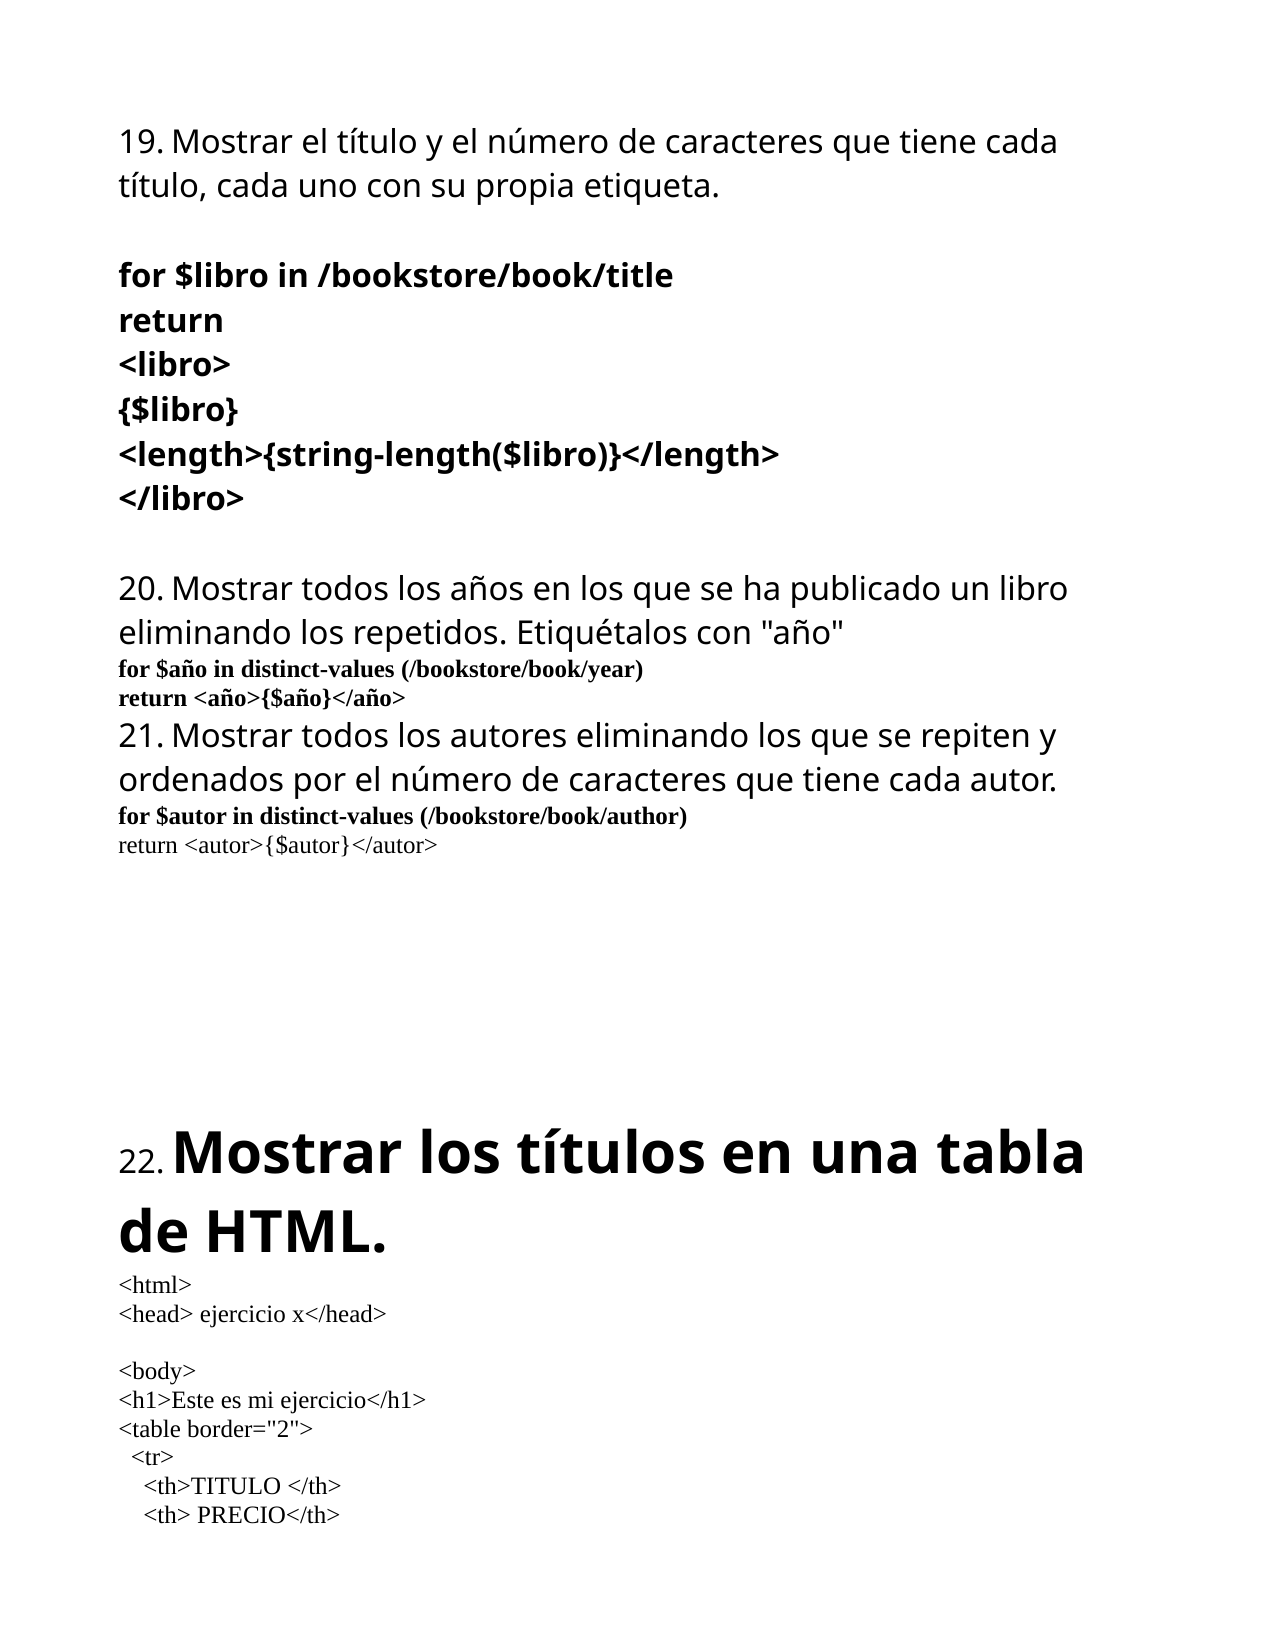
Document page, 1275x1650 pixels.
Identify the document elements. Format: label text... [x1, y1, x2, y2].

text 22. Mostrar los títulos en una tabla de HTML. [118, 1111, 1157, 1270]
text <body> [118, 1356, 1157, 1385]
text <html> [118, 1270, 1157, 1299]
text 20. Mostrar todos los años en los que se ha publicado un libro eliminando los repetidos. Etiquétalos con "año" [118, 565, 1157, 654]
text <th> PRECIO</th> [118, 1500, 1157, 1529]
text <length>{string-length($libro)}</length> [118, 431, 1157, 476]
text <tr> [118, 1442, 1157, 1471]
text {$libro} [118, 386, 1157, 431]
text for $libro in /bookstore/book/title [118, 252, 1157, 297]
text <head> ejercicio x</head> [118, 1299, 1157, 1327]
text <th>TITULO </th> [118, 1471, 1157, 1500]
text return <autor>{$autor}</autor> [118, 830, 1157, 887]
text <h1>Este es mi ejercicio</h1> [118, 1385, 1157, 1414]
text return <año>{$año}</año> [118, 683, 1157, 712]
text <libro> [118, 342, 1157, 386]
text 19. Mostrar el título y el número de caracteres que tiene cada título, cada uno con su propia etiqueta. [118, 118, 1157, 207]
text </libro> [118, 476, 1157, 520]
text for $autor in distinct-values (/bookstore/book/author) [118, 801, 1157, 830]
text 21. Mostrar todos los autores eliminando los que se repiten y ordenados por el número de caracteres que tiene cada autor. [118, 712, 1157, 801]
text for $año in distinct-values (/bookstore/book/year) [118, 654, 1157, 683]
text return [118, 297, 1157, 342]
text <table border="2"> [118, 1414, 1157, 1442]
